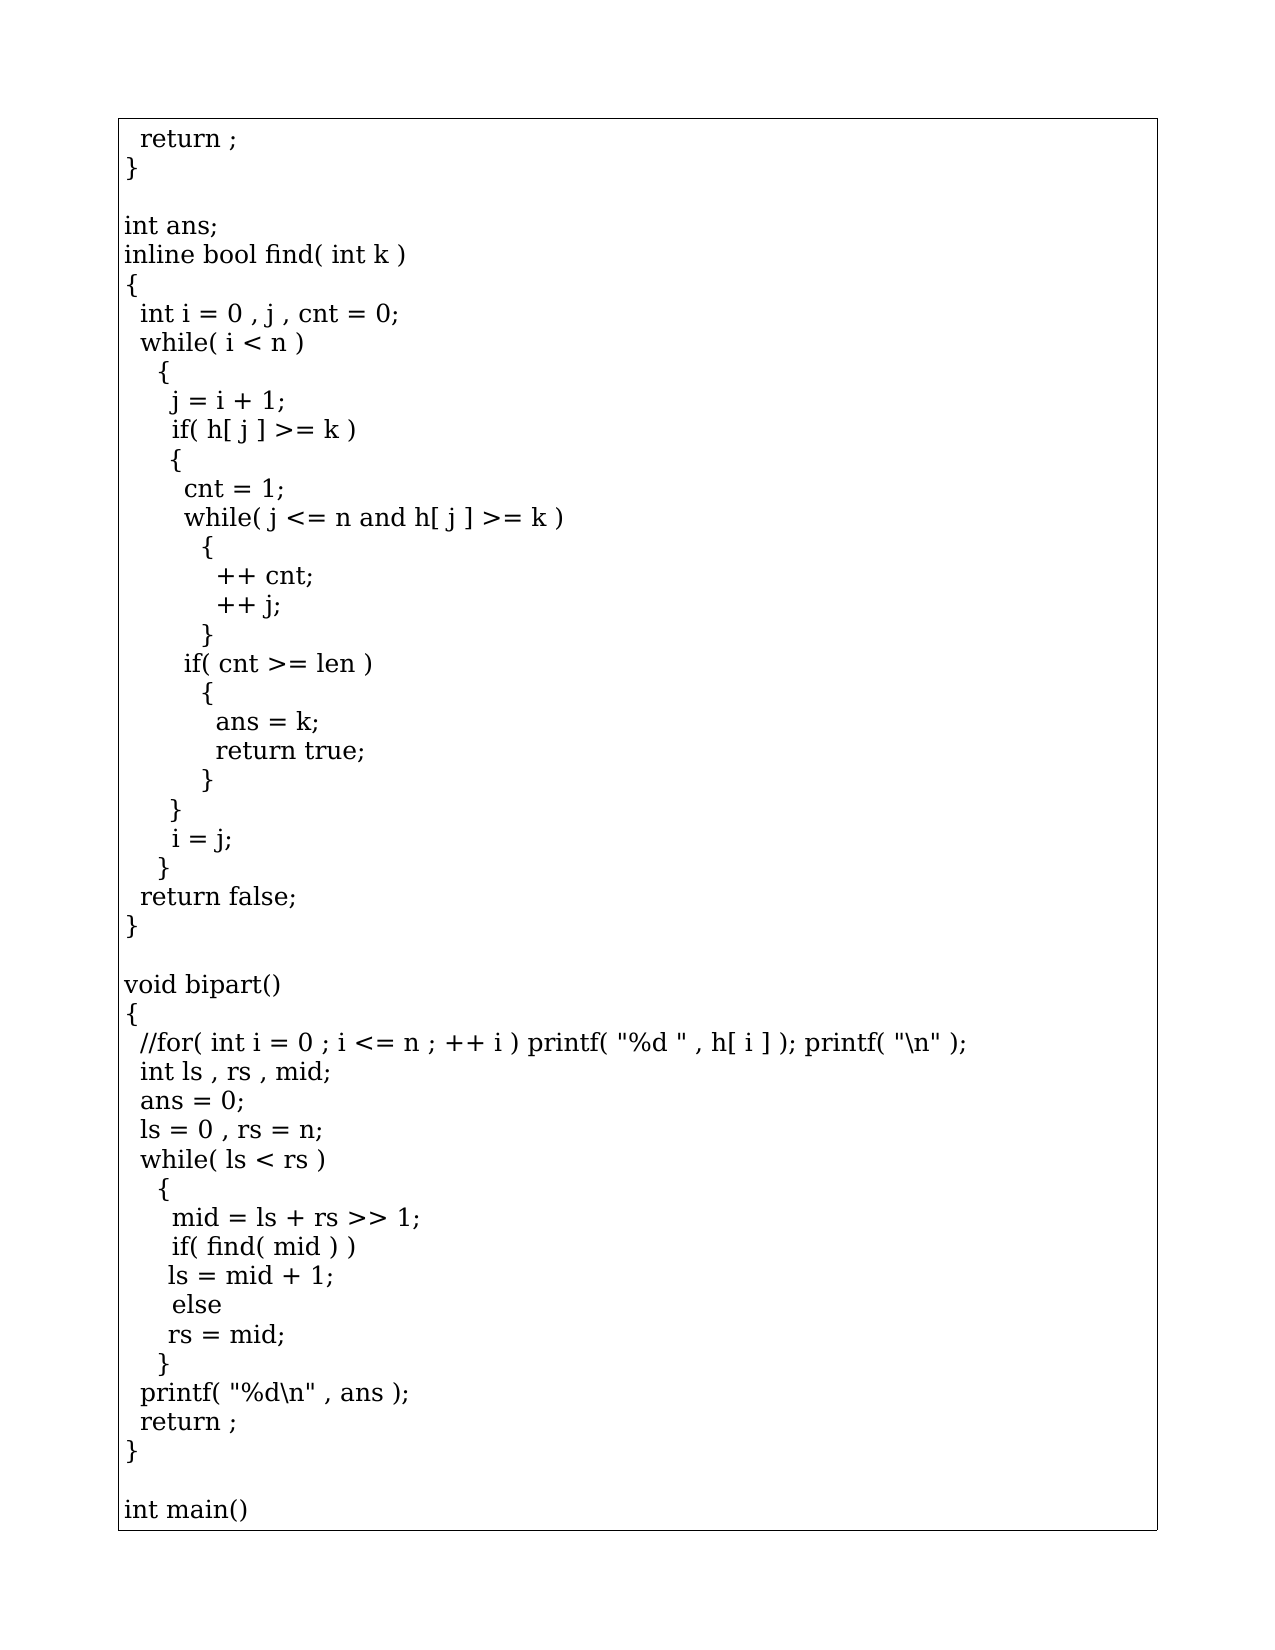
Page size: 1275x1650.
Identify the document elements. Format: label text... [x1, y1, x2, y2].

table_header return ; } int ans; inline bool find( int k ) { int i = 0 , j , cnt = 0; while( i < n ) { j = i + 1; if( h[ j ] >= k ) { cnt = 1; while( j <= n and h[ j ] >= k ) { ++ cnt; ++ j; } if( cnt >= len ) { ans = k; return true; } } i = j; } return false; } void bipart() { //for( int i = 0 ; i <= n ; ++ i ) printf( "%d " , h[ i ] ); printf( "\n" ); int ls , rs , mid; ans = 0; ls = 0 , rs = n; while( ls < rs ) { mid = ls + rs >> 1; if( find( mid ) ) ls = mid + 1; else rs = mid; } printf( "%d\n" , ans ); return ; } int main() [119, 119, 1157, 1530]
